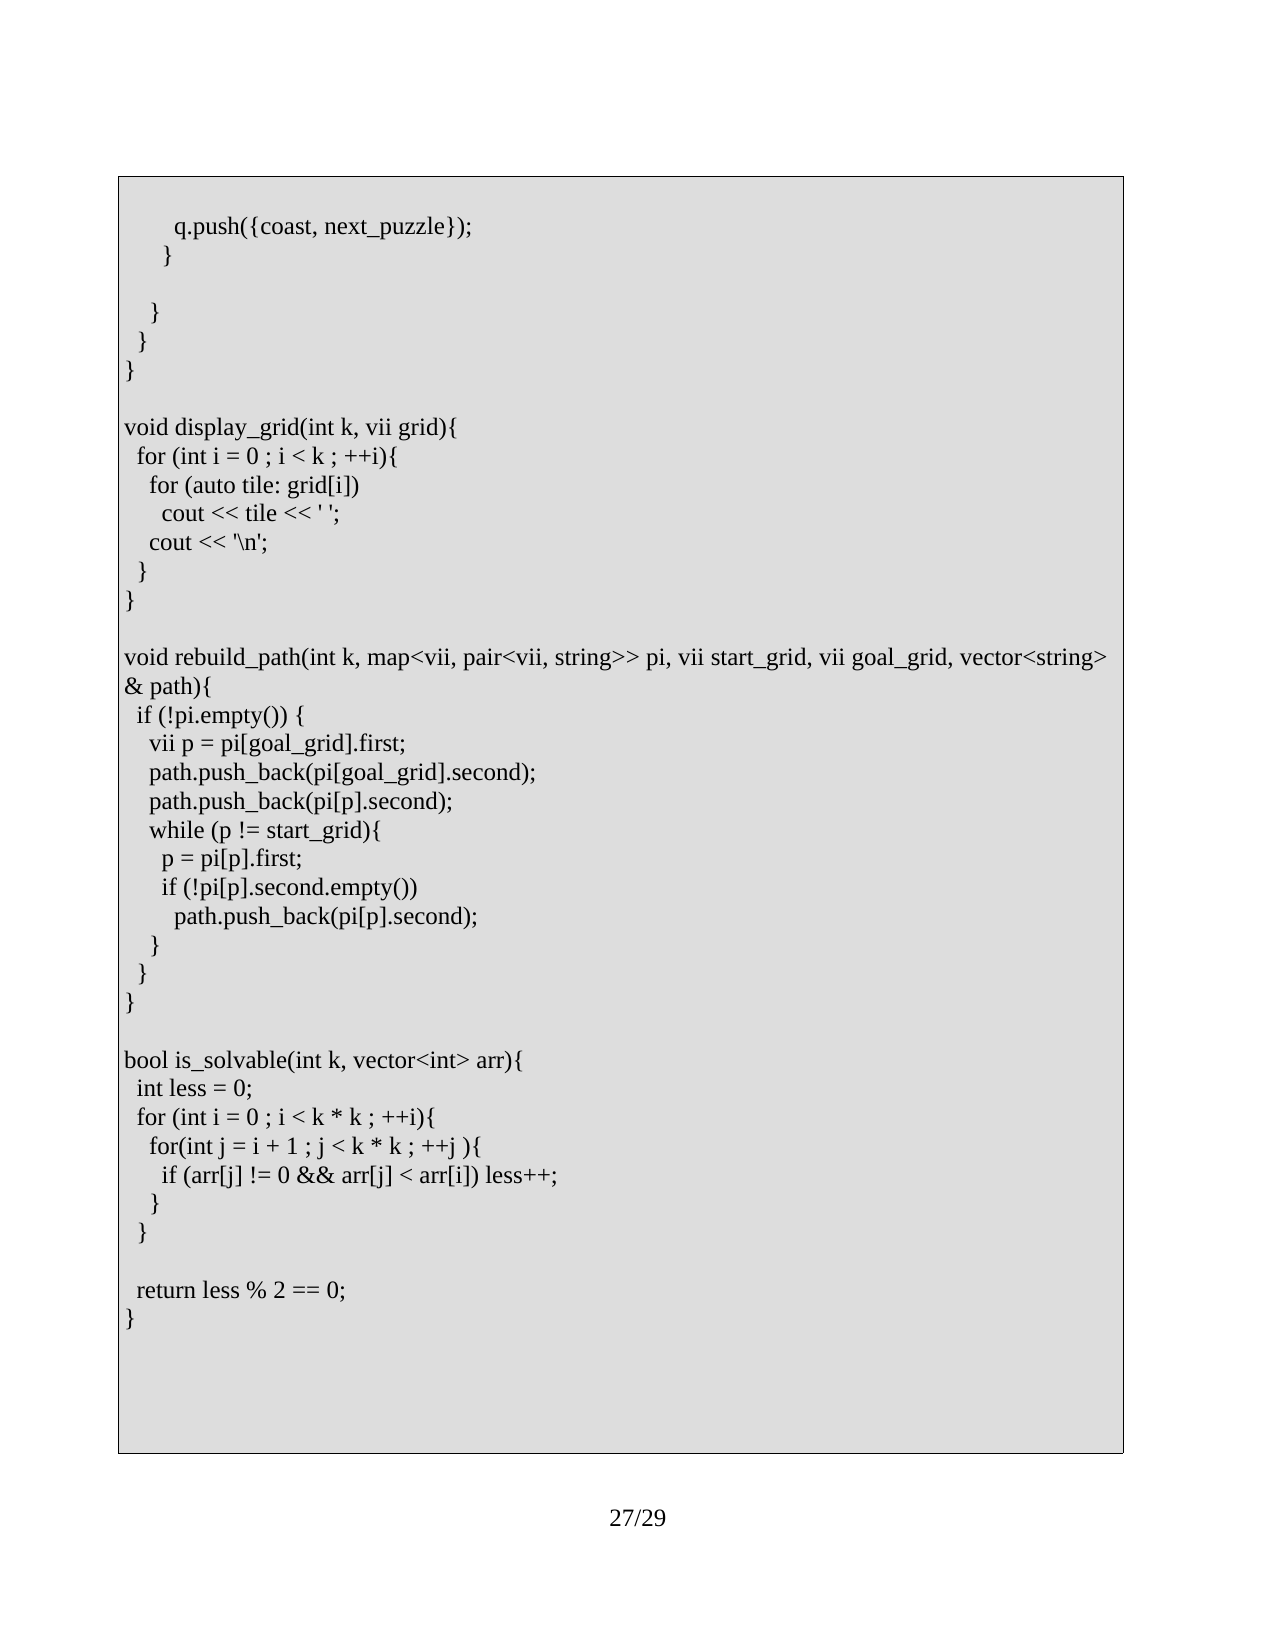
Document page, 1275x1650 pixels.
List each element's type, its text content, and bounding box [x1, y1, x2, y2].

table_cell q.push({coast, next_puzzle}); } } } } void display_grid(int k, vii grid){ for (int i = 0 ; i < k ; ++i){ for (auto tile: grid[i]) cout << tile << ' '; cout << '\n'; } } void rebuild_path(int k, map<vii, pair<vii, string>> pi, vii start_grid, vii goal_grid, vector<string> & path){ if (!pi.empty()) { vii p = pi[goal_grid].first; path.push_back(pi[goal_grid].second); path.push_back(pi[p].second); while (p != start_grid){ p = pi[p].first; if (!pi[p].second.empty()) path.push_back(pi[p].second); } } } bool is_solvable(int k, vector<int> arr){ int less = 0; for (int i = 0 ; i < k * k ; ++i){ for(int j = i + 1 ; j < k * k ; ++j ){ if (arr[j] != 0 && arr[j] < arr[i]) less++; } } return less % 2 == 0; } [119, 177, 1123, 1453]
